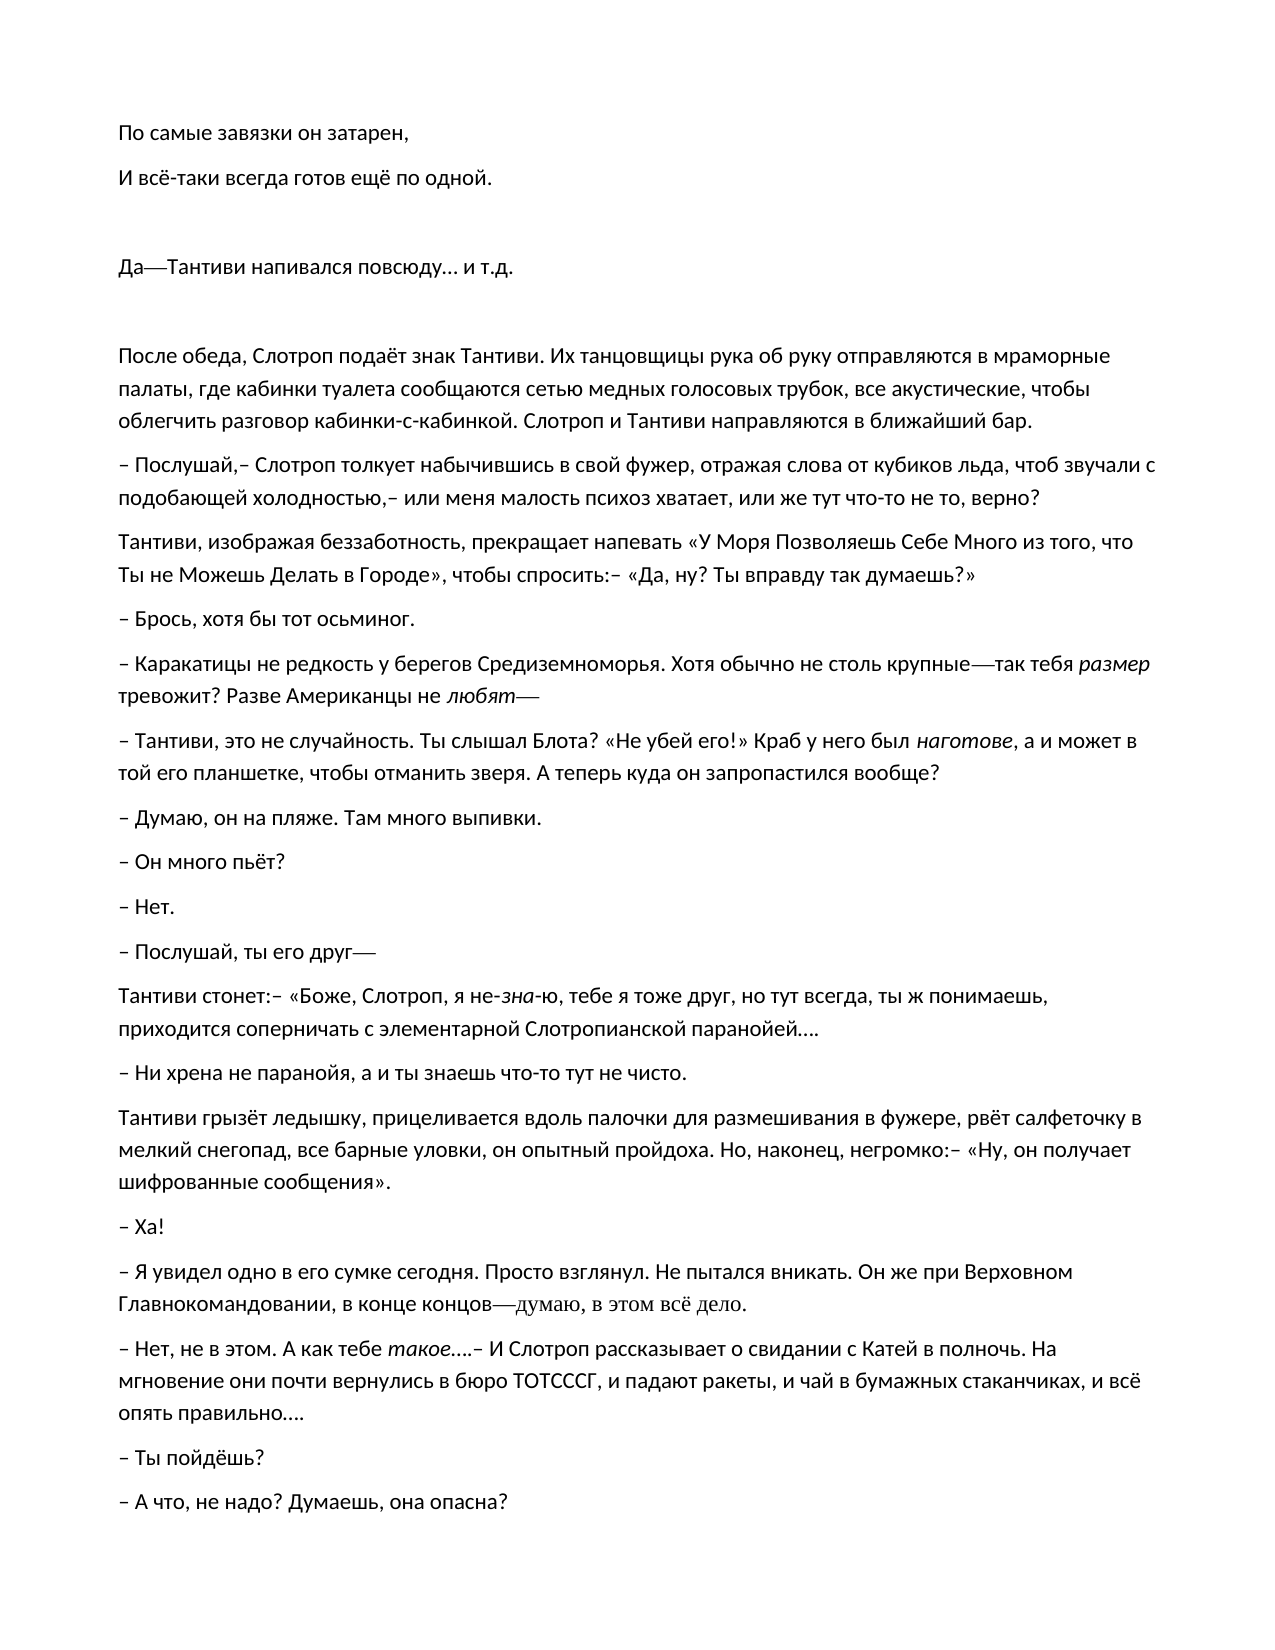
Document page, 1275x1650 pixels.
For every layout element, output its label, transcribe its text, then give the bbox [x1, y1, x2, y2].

text – Я увидел одно в его сумке сегодня. Просто взглянул. Не пытался вникать. Он же при Верховном Главнокомандовании, в конце концов—думаю, в этом всё дело. [118, 1257, 1157, 1317]
text – Ха! [118, 1212, 1157, 1240]
text Да—Тантиви напивался повсюду… и т.д. [118, 252, 1157, 280]
text – Брось, хотя бы тот осьминог. [118, 604, 1157, 632]
text Тантиви стонет:– «Боже, Слотроп, я не-зна-ю, тебе я тоже друг, но тут всегда, ты ж понимаешь, приходится соперничать с элементарной Слотропианской паранойей…. [118, 982, 1157, 1042]
text – Послушай, ты его друг— [118, 937, 1157, 965]
text – А что, не надо? Думаешь, она опасна? [118, 1487, 1157, 1516]
text Тантиви, изображая беззаботность, прекращает напевать «У Моря Позволяешь Себе Много из того, что Ты не Можешь Делать в Городе», чтобы спросить:– «Да, ну? Ты вправду так думаешь?» [118, 527, 1157, 588]
text Тантиви грызёт ледышку, прицеливается вдоль палочки для размешивания в фужере, рвёт салфеточку в мелкий снегопад, все барные уловки, он опытный пройдоха. Но, наконец, негромко:– «Ну, он получает шифрованные сообщения». [118, 1103, 1157, 1196]
text После обеда, Слотроп подаёт знак Тантиви. Их танцовщицы рука об руку отправляются в мраморные палаты, где кабинки туалета сообщаются сетью медных голосовых трубок, все акустические, чтобы облегчить разговор кабинки-с-кабинкой. Слотроп и Тантиви направляются в ближайший бар. [118, 342, 1157, 434]
text – Ни хрена не паранойя, а и ты знаешь что-то тут не чисто. [118, 1058, 1157, 1086]
text – Тантиви, это не случайность. Ты слышал Блота? «Не убей его!» Краб у него был наготове, а и может в той его планшетке, чтобы отманить зверя. А теперь куда он запропастился вообще? [118, 726, 1157, 786]
text – Он много пьёт? [118, 847, 1157, 876]
text – Ты пойдёшь? [118, 1443, 1157, 1471]
text – Нет. [118, 892, 1157, 920]
text – Послушай,– Слотроп толкует набычившись в свой фужер, отражая слова от кубиков льда, чтоб звучали с подобающей холодностью,– или меня малость психоз хватает, или же тут что-то не то, верно? [118, 451, 1157, 511]
text По самые завязки он затарен, [118, 118, 1157, 146]
text – Нет, не в этом. А как тебе такое….– И Слотроп рассказывает о свидании с Катей в полночь. На мгновение они почти вернулись в бюро ТОТСССГ, и падают ракеты, и чай в бумажных стаканчиках, и всё опять правильно…. [118, 1334, 1157, 1426]
text – Каракатицы не редкость у берегов Средиземноморья. Хотя обычно не столь крупные—так тебя размер тревожит? Разве Американцы не любят— [118, 649, 1157, 709]
text – Думаю, он на пляже. Там много выпивки. [118, 803, 1157, 831]
text И всё-таки всегда готов ещё по одной. [118, 163, 1157, 191]
